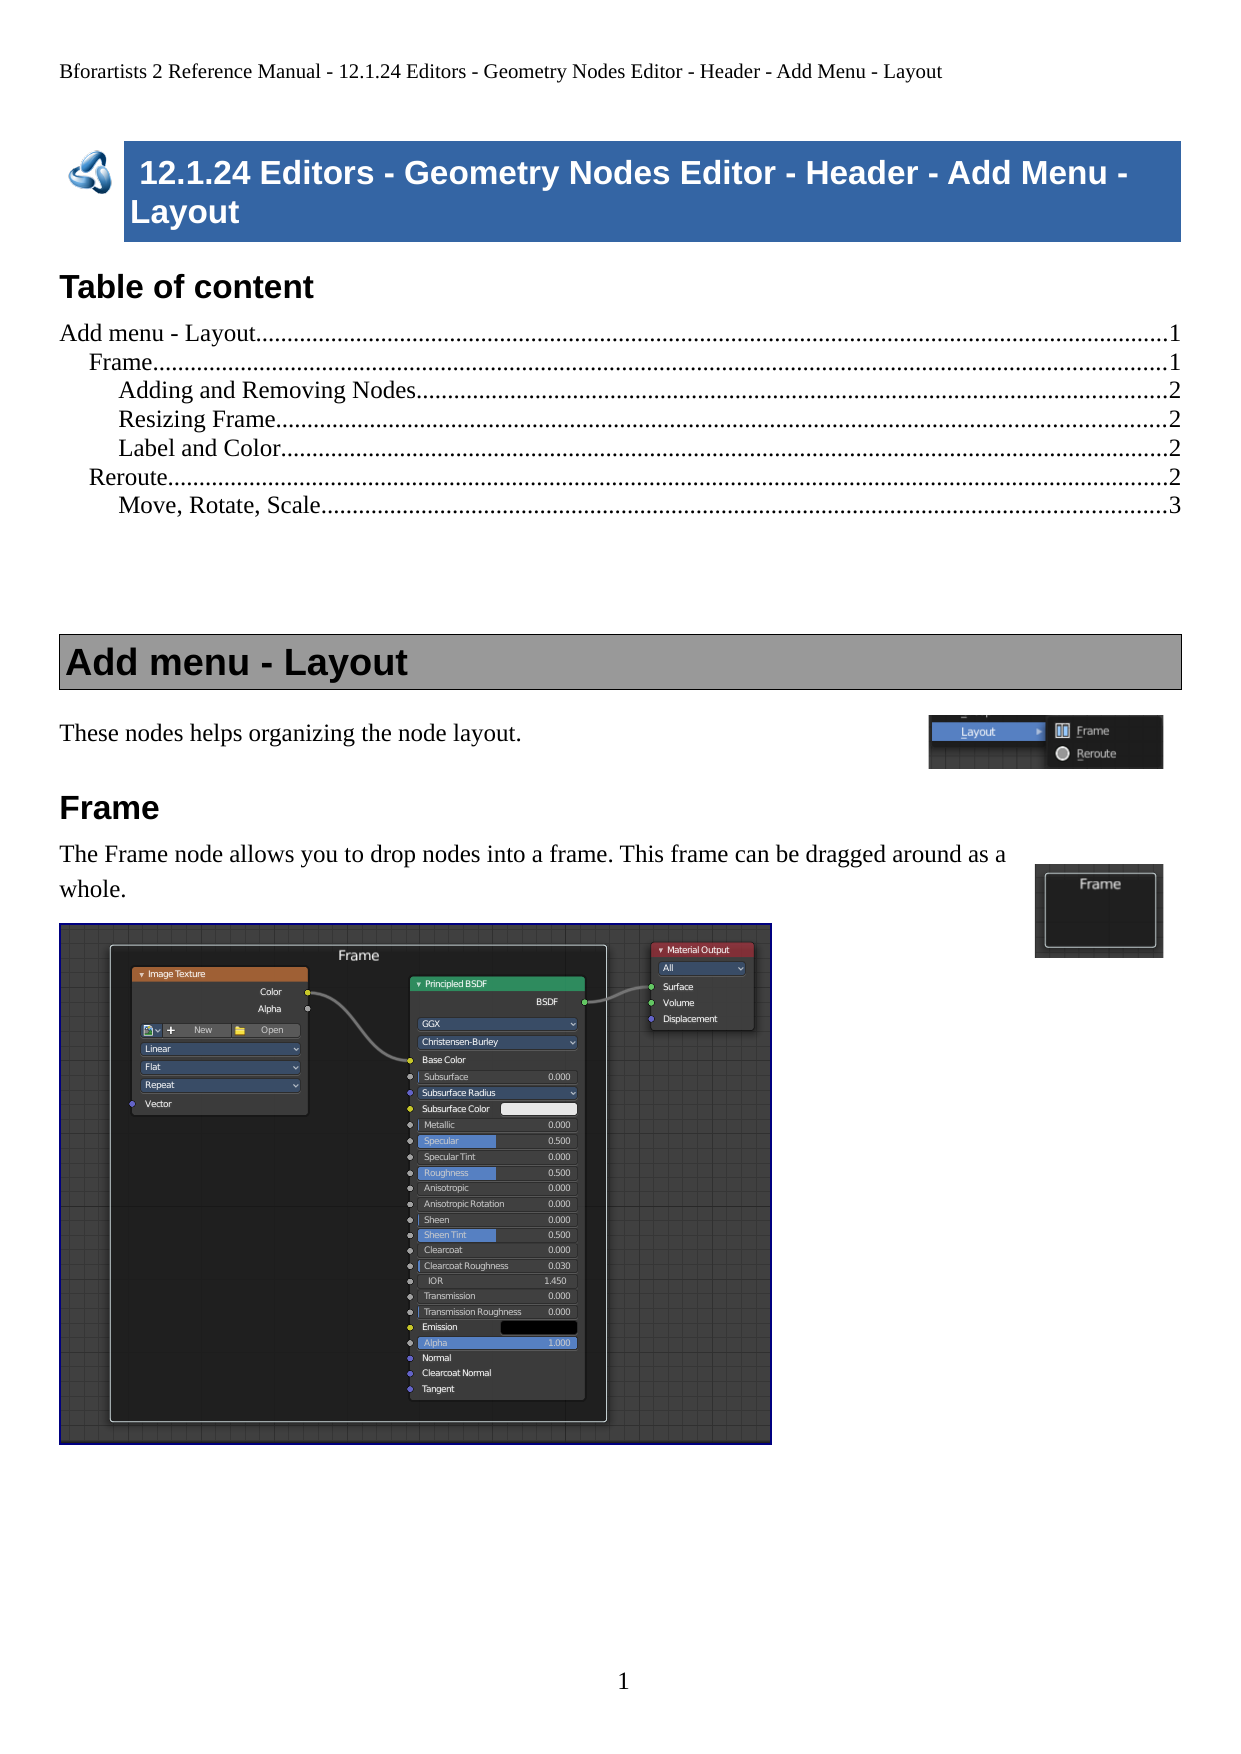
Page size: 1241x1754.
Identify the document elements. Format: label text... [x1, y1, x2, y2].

picture [1034, 864, 1164, 958]
text Adding and Removing Nodes 2 [118, 375, 1181, 404]
text Resizing Frame 2 [118, 404, 1181, 433]
picture [65, 147, 114, 197]
table_header 12.1.24 Editors - Geometry Nodes Editor - Header - Add Menu - Layout [124, 141, 1181, 242]
subtitle Table of content [59, 267, 1181, 305]
text Move, Rotate, Scale 3 [118, 490, 1181, 519]
text Reroute 2 [88, 462, 1181, 490]
text Add menu - Layout 1 [59, 318, 1181, 347]
table_header [59, 141, 124, 242]
table_header Add menu - Layout [60, 635, 1181, 689]
text Label and Color 2 [118, 433, 1181, 462]
picture [61, 925, 770, 1443]
picture [928, 715, 1164, 769]
subtitle Frame [59, 788, 1181, 827]
text These nodes helps organizing the node layout. [59, 718, 928, 747]
text The Frame node allows you to drop nodes into a frame. This frame can be dragged around as a whole. [59, 839, 1181, 902]
text Frame 1 [88, 347, 1181, 375]
